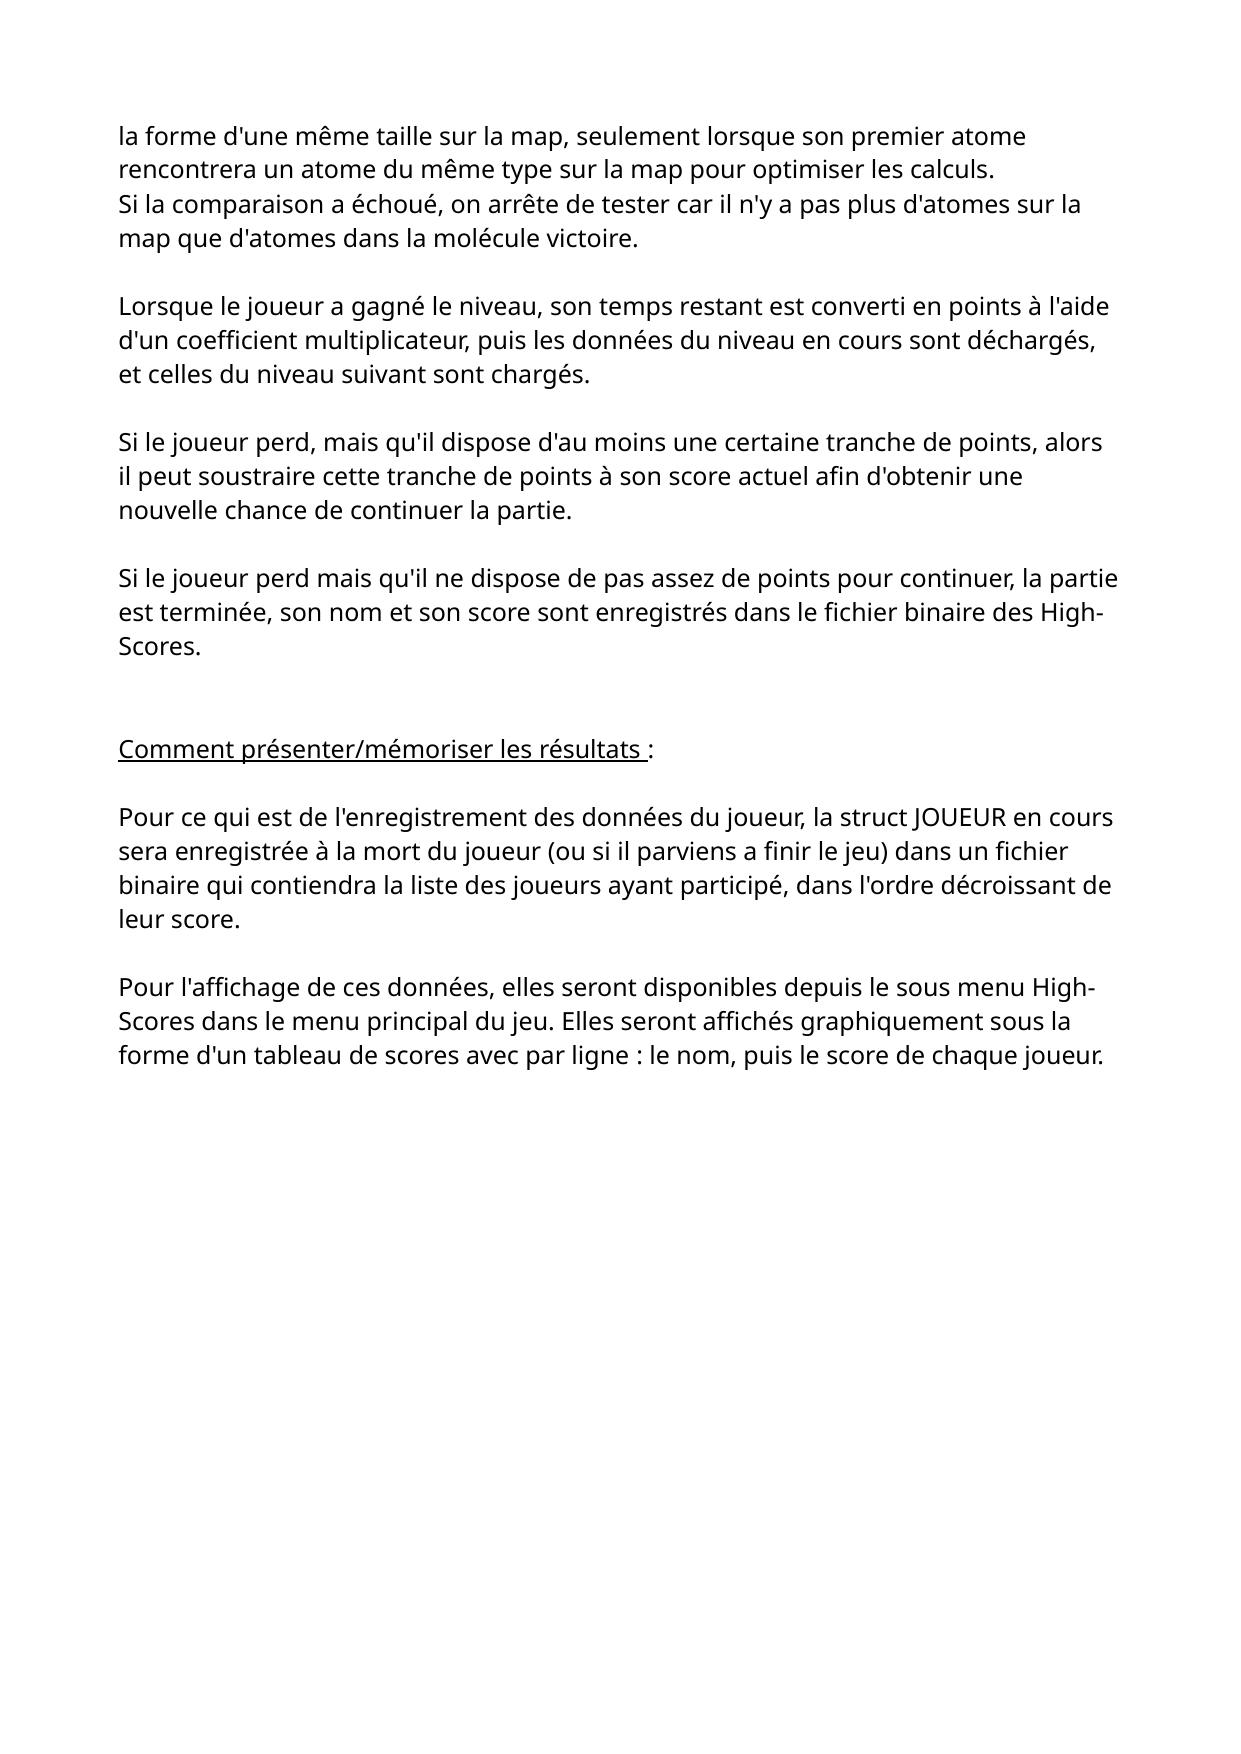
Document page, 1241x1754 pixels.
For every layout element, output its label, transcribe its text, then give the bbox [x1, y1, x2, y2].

text la forme d'une même taille sur la map, seulement lorsque son premier atome rencontrera un atome du même type sur la map pour optimiser les calculs. [118, 118, 1122, 186]
text Si le joueur perd, mais qu'il dispose d'au moins une certaine tranche de points, alors il peut soustraire cette tranche de points à son score actuel afin d'obtenir une nouvelle chance de continuer la partie. [118, 425, 1122, 527]
text Si le joueur perd mais qu'il ne dispose de pas assez de points pour continuer, la partie est terminée, son nom et son score sont enregistrés dans le fichier binaire des High-Scores. [118, 561, 1122, 663]
text Comment présenter/mémoriser les résultats : [118, 731, 1122, 765]
text Pour l'affichage de ces données, elles seront disponibles depuis le sous menu High-Scores dans le menu principal du jeu. Elles seront affichés graphiquement sous la forme d'un tableau de scores avec par ligne : le nom, puis le score de chaque joueur. [118, 970, 1122, 1072]
text Si la comparaison a échoué, on arrête de tester car il n'y a pas plus d'atomes sur la map que d'atomes dans la molécule victoire. [118, 186, 1122, 254]
text Lorsque le joueur a gagné le niveau, son temps restant est converti en points à l'aide d'un coefficient multiplicateur, puis les données du niveau en cours sont déchargés, et celles du niveau suivant sont chargés. [118, 288, 1122, 391]
text Pour ce qui est de l'enregistrement des données du joueur, la struct JOUEUR en cours sera enregistrée à la mort du joueur (ou si il parviens a finir le jeu) dans un fichier binaire qui contiendra la liste des joueurs ayant participé, dans l'ordre décroissant de leur score. [118, 799, 1122, 936]
